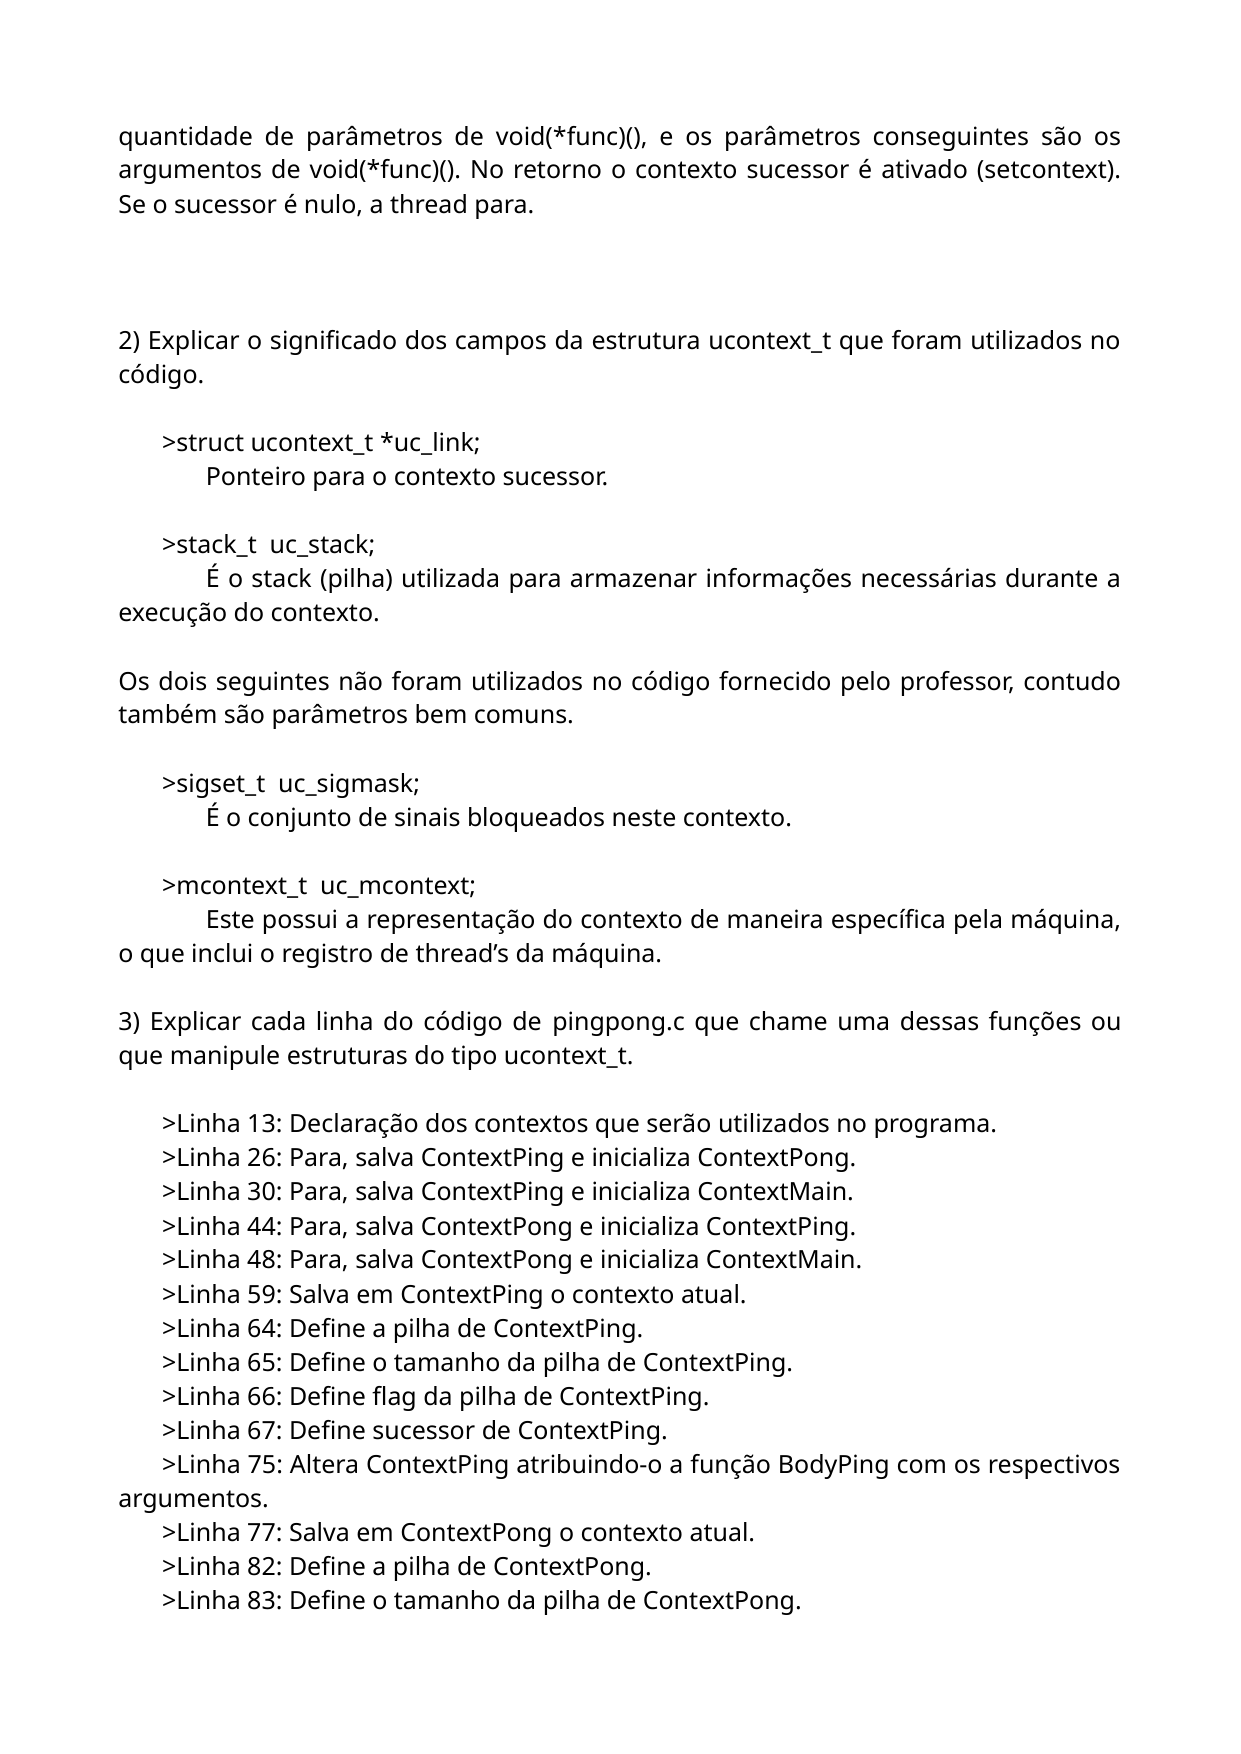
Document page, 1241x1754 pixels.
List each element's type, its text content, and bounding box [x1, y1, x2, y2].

text >Linha 65: Define o tamanho da pilha de ContextPing. [118, 1344, 1122, 1378]
text É o stack (pilha) utilizada para armazenar informações necessárias durante a execução do contexto. [118, 561, 1122, 629]
text >Linha 44: Para, salva ContextPong e inicializa ContextPing. [118, 1208, 1122, 1242]
text >Linha 30: Para, salva ContextPing e inicializa ContextMain. [118, 1174, 1122, 1208]
text >Linha 67: Define sucessor de ContextPing. [118, 1412, 1122, 1447]
text quantidade de parâmetros de void(*func)(), e os parâmetros conseguintes são os argumentos de void(*func)(). No retorno o contexto sucessor é ativado (setcontext). Se o sucessor é nulo, a thread para. [118, 118, 1122, 220]
text >Linha 59: Salva em ContextPing o contexto atual. [118, 1276, 1122, 1310]
text >Linha 13: Declaração dos contextos que serão utilizados no programa. [118, 1106, 1122, 1140]
text >Linha 77: Salva em ContextPong o contexto atual. [118, 1515, 1122, 1549]
text >Linha 75: Altera ContextPing atribuindo-o a função BodyPing com os respectivos argumentos. [118, 1447, 1122, 1515]
text >mcontext_t uc_mcontext; [118, 867, 1122, 902]
text >Linha 66: Define flag da pilha de ContextPing. [118, 1378, 1122, 1412]
text É o conjunto de sinais bloqueados neste contexto. [118, 799, 1122, 833]
text >struct ucontext_t *uc_link; [118, 425, 1122, 459]
text >Linha 48: Para, salva ContextPong e inicializa ContextMain. [118, 1242, 1122, 1276]
text >Linha 83: Define o tamanho da pilha de ContextPong. [118, 1583, 1122, 1617]
text Este possui a representação do contexto de maneira específica pela máquina, o que inclui o registro de thread’s da máquina. [118, 902, 1122, 970]
text >Linha 26: Para, salva ContextPing e inicializa ContextPong. [118, 1140, 1122, 1174]
text Ponteiro para o contexto sucessor. [118, 459, 1122, 493]
text Os dois seguintes não foram utilizados no código fornecido pelo professor, contudo também são parâmetros bem comuns. [118, 663, 1122, 731]
text >Linha 64: Define a pilha de ContextPing. [118, 1310, 1122, 1344]
text 3) Explicar cada linha do código de pingpong.c que chame uma dessas funções ou que manipule estruturas do tipo ucontext_t. [118, 1004, 1122, 1072]
text >stack_t uc_stack; [118, 527, 1122, 561]
text 2) Explicar o significado dos campos da estrutura ucontext_t que foram utilizados no código. [118, 322, 1122, 391]
text >Linha 82: Define a pilha de ContextPong. [118, 1549, 1122, 1583]
text >sigset_t uc_sigmask; [118, 765, 1122, 799]
